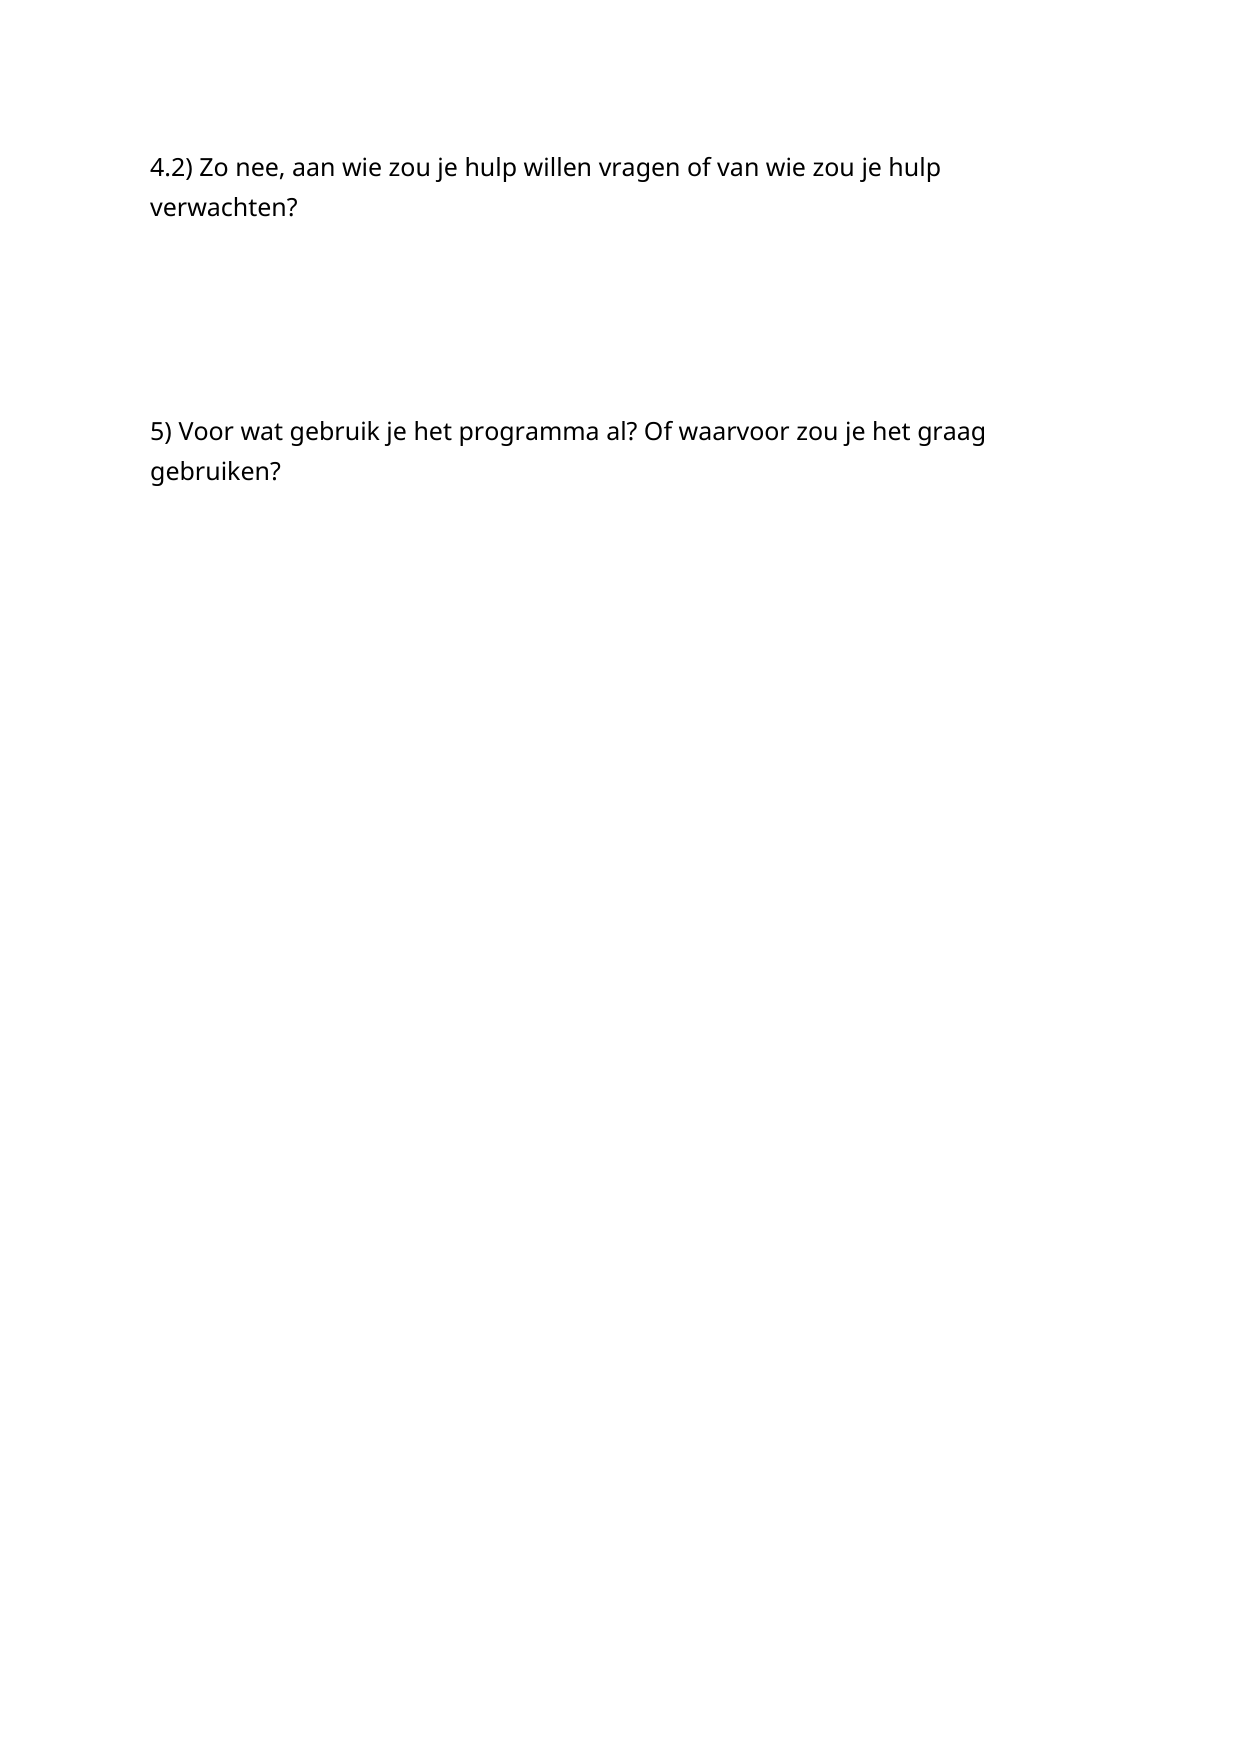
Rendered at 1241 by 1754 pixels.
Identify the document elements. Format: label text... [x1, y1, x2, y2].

text 5) Voor wat gebruik je het programma al? Of waarvoor zou je het graag gebruiken? [150, 414, 1090, 488]
text 4.2) Zo nee, aan wie zou je hulp willen vragen of van wie zou je hulp verwachten? [150, 150, 1090, 223]
